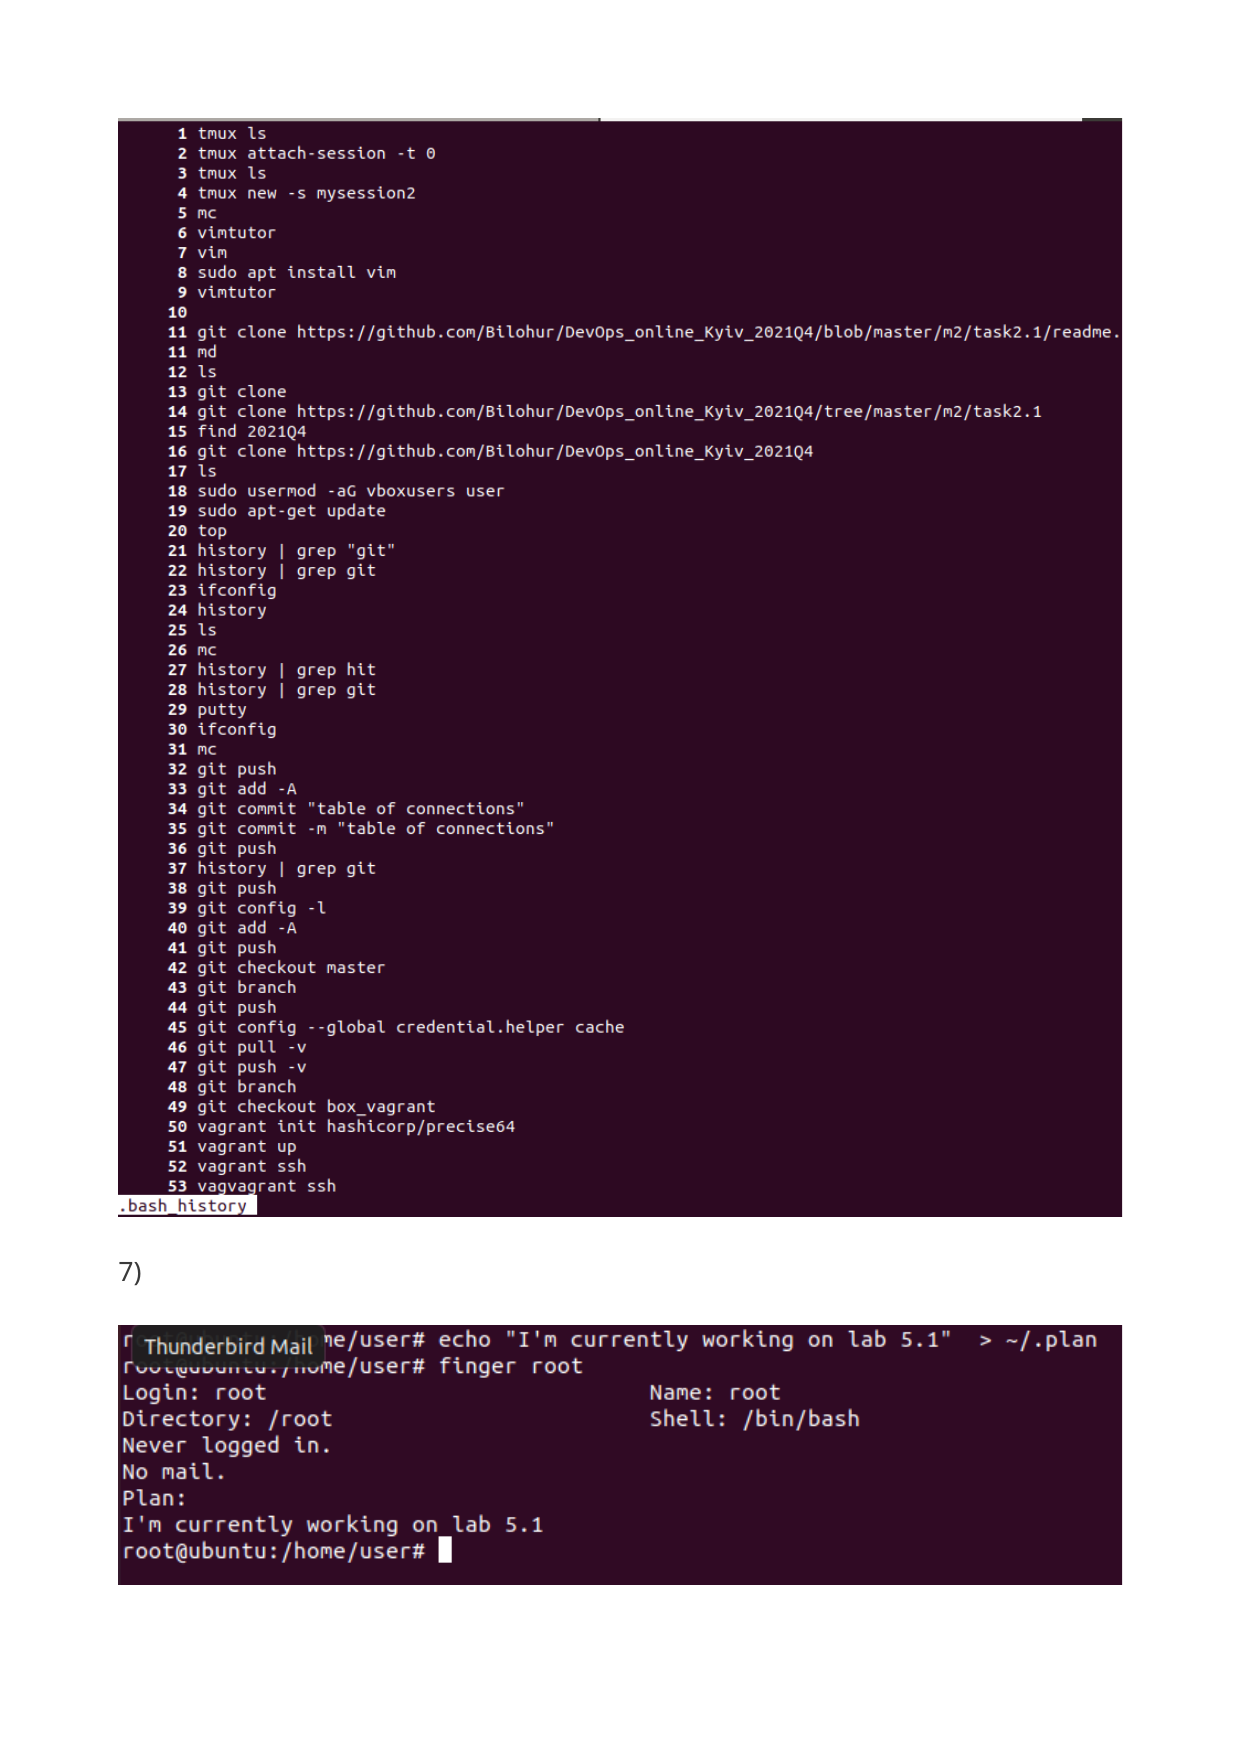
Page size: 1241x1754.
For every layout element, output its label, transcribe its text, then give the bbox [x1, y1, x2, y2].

picture [118, 1325, 1123, 1585]
picture [118, 118, 1123, 1217]
text 7) [118, 1253, 1122, 1289]
